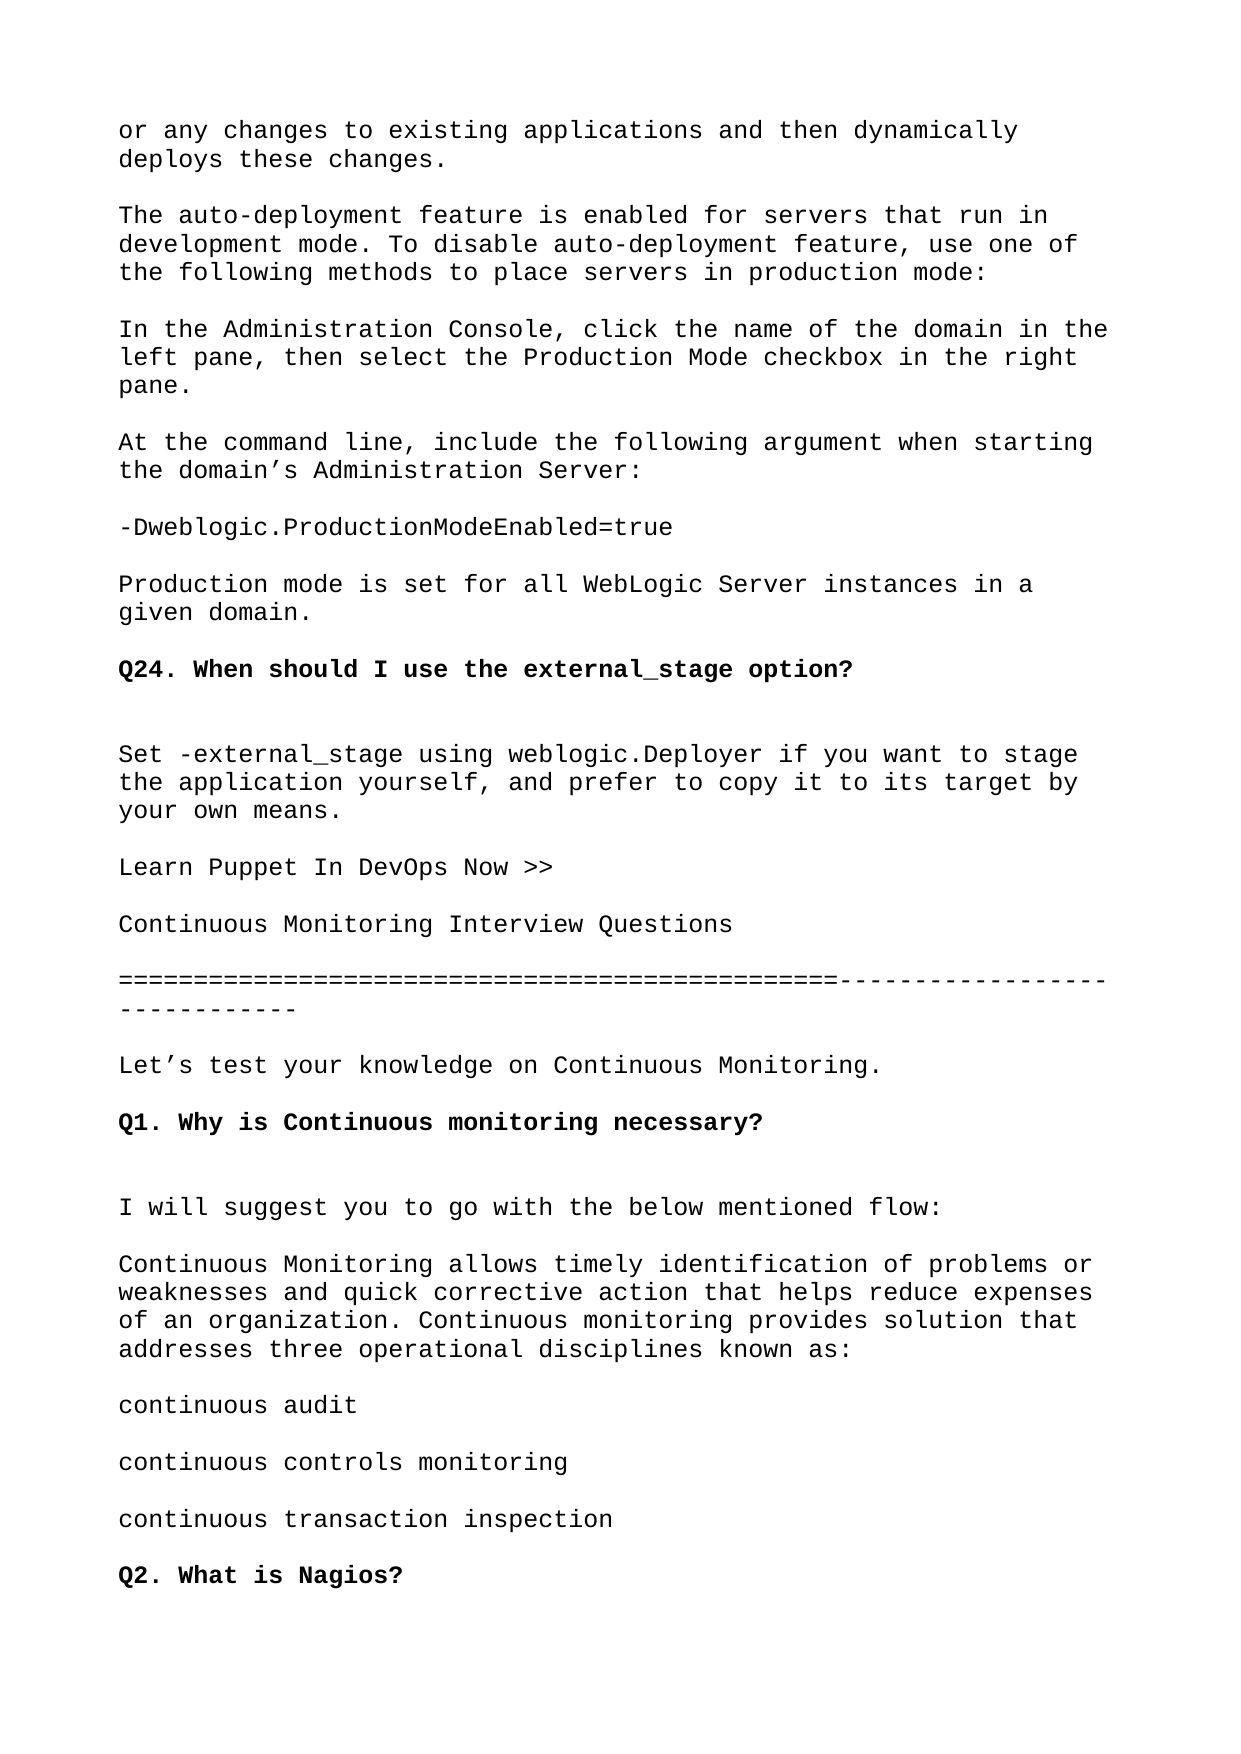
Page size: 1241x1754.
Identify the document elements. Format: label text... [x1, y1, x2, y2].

text Continuous Monitoring Interview Questions [118, 911, 1122, 940]
text Q24. When should I use the external_stage option? [118, 656, 1122, 685]
text continuous audit [118, 1393, 1122, 1421]
text Q2. What is Nagios? [118, 1563, 1122, 1591]
text or any changes to existing applications and then dynamically deploys these changes. [118, 118, 1122, 175]
text I will suggest you to go with the below mentioned flow: [118, 1195, 1122, 1223]
text -Dweblogic.ProductionModeEnabled=true [118, 515, 1122, 543]
text Learn Puppet In DevOps Now >> [118, 855, 1122, 883]
text Continuous Monitoring allows timely identification of problems or weaknesses and quick corrective action that helps reduce expenses of an organization. Continuous monitoring provides solution that addresses three operational disciplines known as: [118, 1251, 1122, 1365]
text Q1. Why is Continuous monitoring necessary? [118, 1110, 1122, 1138]
text The auto-deployment feature is enabled for servers that run in development mode. To disable auto-deployment feature, use one of the following methods to place servers in production mode: [118, 203, 1122, 288]
text In the Administration Console, click the name of the domain in the left pane, then select the Production Mode checkbox in the right pane. [118, 316, 1122, 401]
text At the command line, include the following argument when starting the domain’s Administration Server: [118, 430, 1122, 486]
text Production mode is set for all WebLogic Server instances in a given domain. [118, 571, 1122, 628]
text continuous transaction inspection [118, 1506, 1122, 1535]
text ================================================------------------------------ [118, 968, 1122, 1025]
text continuous controls monitoring [118, 1450, 1122, 1478]
text Set -external_stage using weblogic.Deployer if you want to stage the application yourself, and prefer to copy it to its target by your own means. [118, 741, 1122, 826]
text Let’s test your knowledge on Continuous Monitoring. [118, 1053, 1122, 1081]
